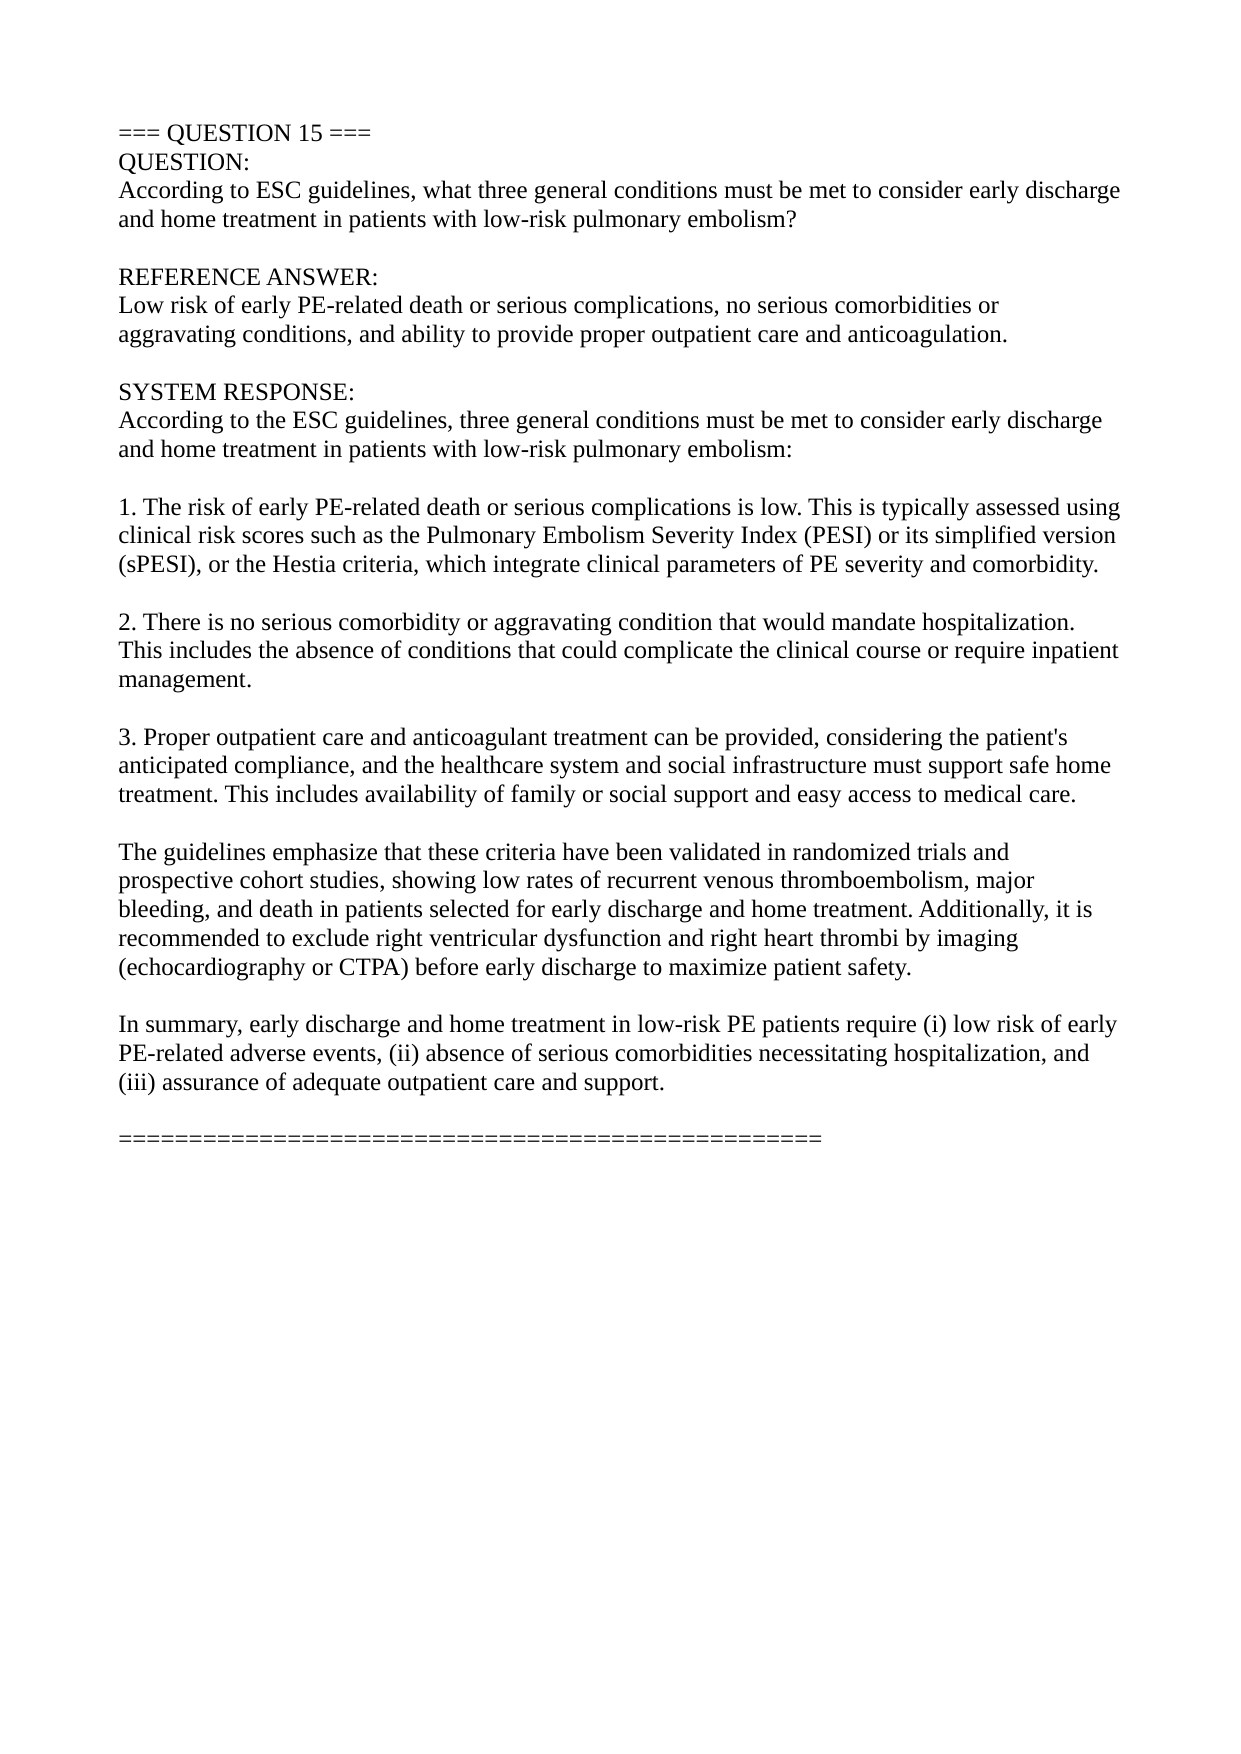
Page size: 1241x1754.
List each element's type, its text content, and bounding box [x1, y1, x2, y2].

text === QUESTION 15 === QUESTION: According to ESC guidelines, what three general conditions must be met to consider early discharge and home treatment in patients with low-risk pulmonary embolism? REFERENCE ANSWER: Low risk of early PE-related death or serious complications, no serious comorbidities or aggravating conditions, and ability to provide proper outpatient care and anticoagulation. SYSTEM RESPONSE: According to the ESC guidelines, three general conditions must be met to consider early discharge and home treatment in patients with low-risk pulmonary embolism: 1. The risk of early PE-related death or serious complications is low. This is typically assessed using clinical risk scores such as the Pulmonary Embolism Severity Index (PESI) or its simplified version (sPESI), or the Hestia criteria, which integrate clinical parameters of PE severity and comorbidity. 2. There is no serious comorbidity or aggravating condition that would mandate hospitalization. This includes the absence of conditions that could complicate the clinical course or require inpatient management. 3. Proper outpatient care and anticoagulant treatment can be provided, considering the patient's anticipated compliance, and the healthcare system and social infrastructure must support safe home treatment. This includes availability of family or social support and easy access to medical care. The guidelines emphasize that these criteria have been validated in randomized trials and prospective cohort studies, showing low rates of recurrent venous thromboembolism, major bleeding, and death in patients selected for early discharge and home treatment. Additionally, it is recommended to exclude right ventricular dysfunction and right heart thrombi by imaging (echocardiography or CTPA) before early discharge to maximize patient safety. In summary, early discharge and home treatment in low-risk PE patients require (i) low risk of early PE-related adverse events, (ii) absence of serious comorbidities necessitating hospitalization, and (iii) assurance of adequate outpatient care and support. ================================================== [118, 118, 1122, 1153]
